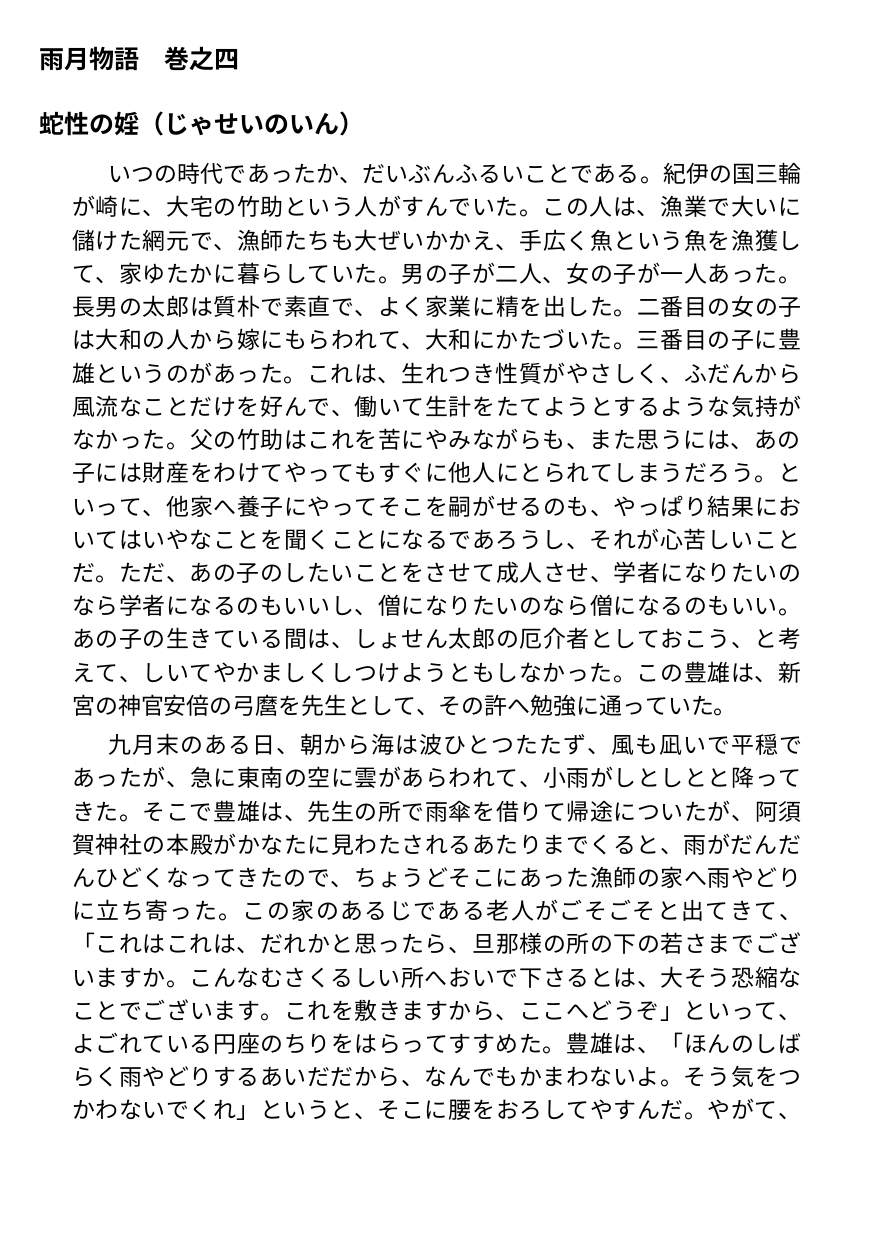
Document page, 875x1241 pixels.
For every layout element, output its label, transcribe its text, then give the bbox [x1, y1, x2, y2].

text いつの時代であったか、だいぶんふるいことである。紀伊の国三輪が崎に、大宅の竹助という人がすんでいた。この人は、漁業で大いに儲けた網元で、漁師たちも大ぜいかかえ、手広く魚という魚を漁獲して、家ゆたかに暮らしていた。男の子が二人、女の子が一人あった。長男の太郎は質朴で素直で、よく家業に精を出した。二番目の女の子は大和の人から嫁にもらわれて、大和にかたづいた。三番目の子に豊雄というのがあった。これは、生れつき性質がやさしく、ふだんから風流なことだけを好んで、働いて生計をたてようとするような気持がなかった。父の竹助はこれを苦にやみながらも、また思うには、あの子には財産をわけてやってもすぐに他人にとられてしまうだろう。といって、他家へ養子にやってそこを嗣がせるのも、やっぱり結果においてはいやなことを聞くことになるであろうし、それが心苦しいことだ。ただ、あの子のしたいことをさせて成人させ、学者になりたいのなら学者になるのもいいし、僧になりたいのなら僧になるのもいい。あの子の生きている間は、しょせん太郎の厄介者としておこう、と考えて、しいてやかましくしつけようともしなかった。この豊雄は、新宮の神官安倍の弓麿を先生として、その許へ勉強に通っていた。 [72, 156, 802, 721]
subtitle 蛇性の婬（じゃせいのいん） [36, 102, 838, 144]
subtitle 雨月物語 巻之四 [36, 36, 838, 75]
text 九月末のある日、朝から海は波ひとつたたず、風も凪いで平穏であったが、急に東南の空に雲があらわれて、小雨がしとしとと降ってきた。そこで豊雄は、先生の所で雨傘を借りて帰途についたが、阿須賀神社の本殿がかなたに見わたされるあたりまでくると、雨がだんだんひどくなってきたので、ちょうどそこにあった漁師の家へ雨やどりに立ち寄った。この家のあるじである老人がごそごそと出てきて、「これはこれは、だれかと思ったら、旦那様の所の下の若さまでございますか。こんなむさくるしい所へおいで下さるとは、大そう恐縮なことでございます。これを敷きますから、ここへどうぞ」といって、よごれている円座のちりをはらってすすめた。豊雄は、「ほんのしばらく雨やどりするあいだだから、なんでもかまわないよ。そう気をつかわないでくれ」というと、そこに腰をおろしてやすんだ。やがて、 [72, 727, 802, 1126]
